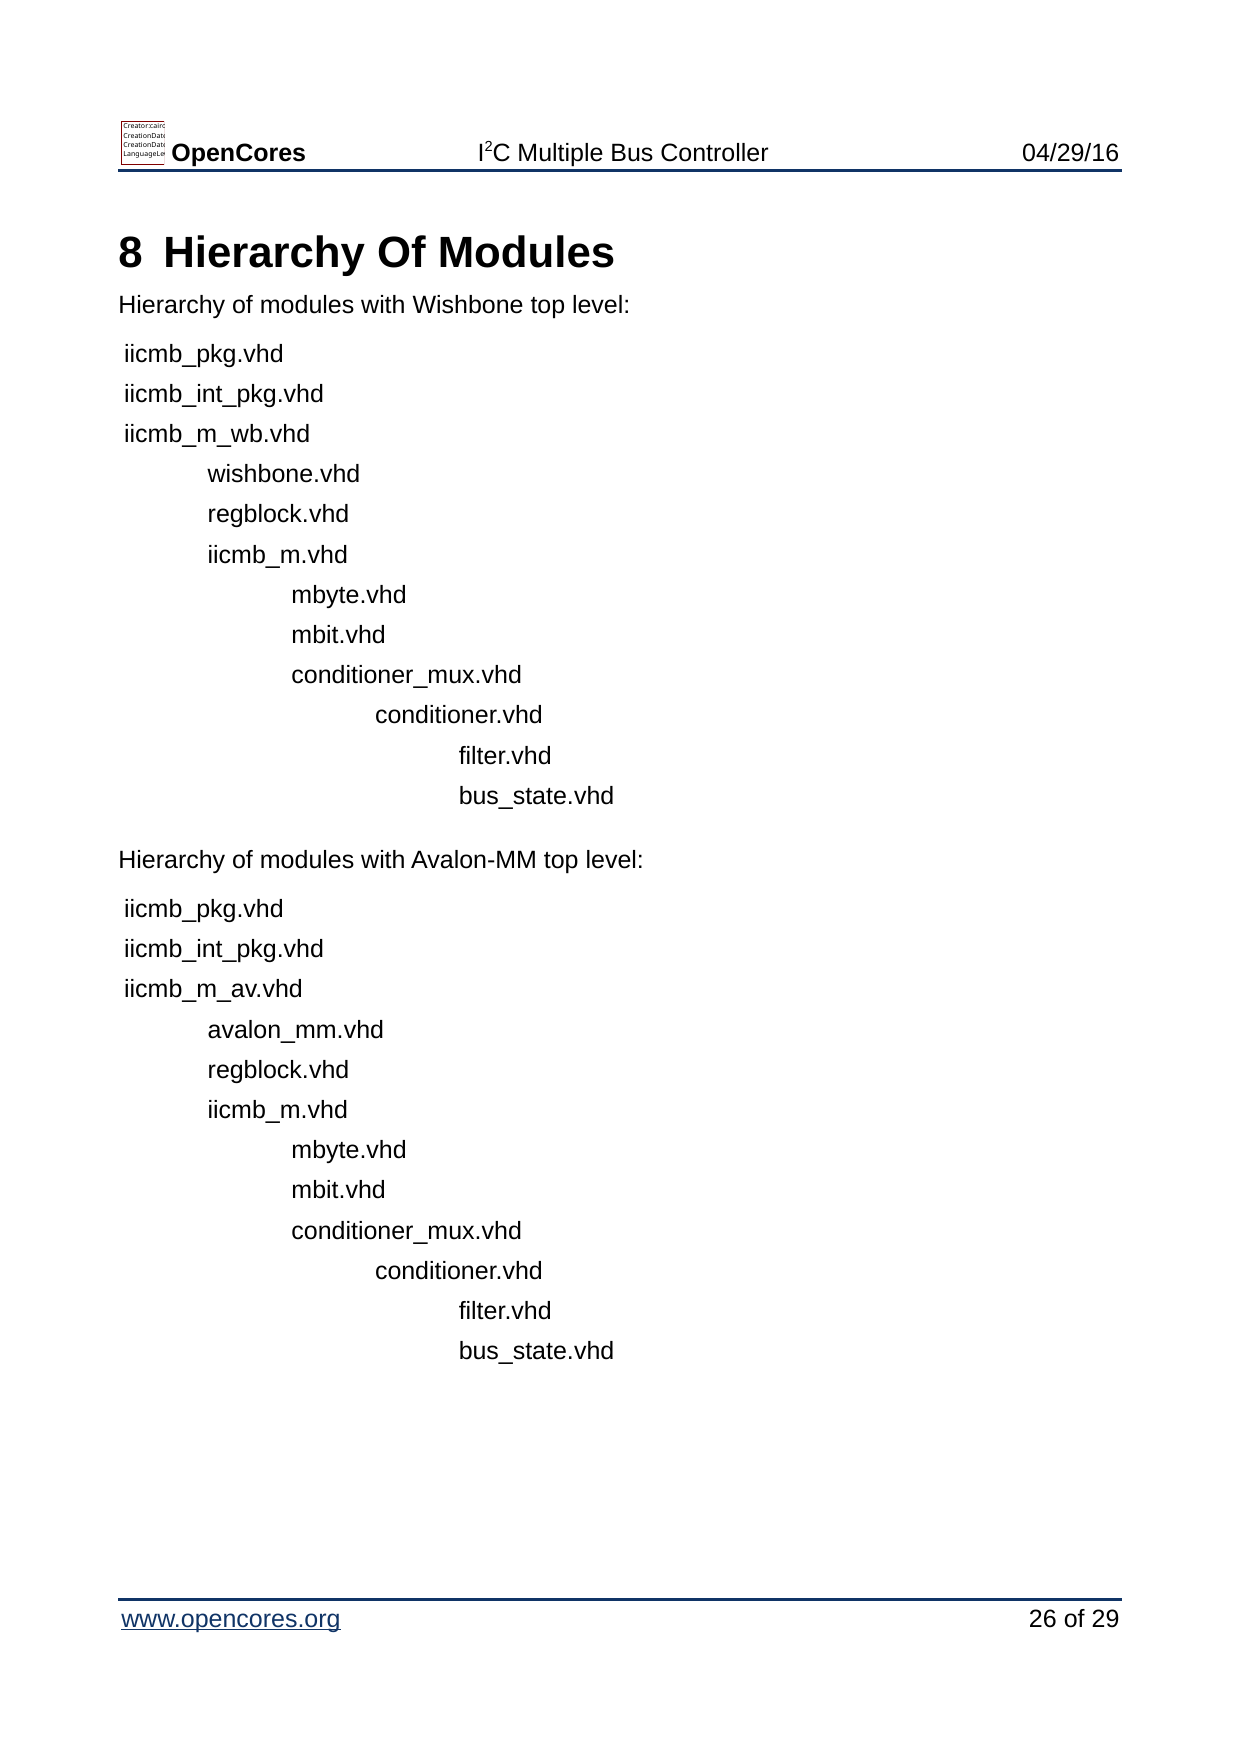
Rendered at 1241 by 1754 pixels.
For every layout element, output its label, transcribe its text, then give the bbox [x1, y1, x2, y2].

table_cell [1038, 1290, 1122, 1331]
table_cell [871, 574, 955, 614]
table_cell [369, 929, 453, 969]
table_cell [788, 574, 871, 614]
text Hierarchy of modules with Wishbone top level: [118, 289, 1122, 318]
table_cell [536, 1089, 620, 1129]
table_header [955, 333, 1038, 373]
table_header [871, 333, 955, 373]
table_cell [118, 1290, 202, 1331]
table_cell [788, 1009, 871, 1049]
table_cell [1038, 775, 1122, 815]
table_cell [955, 1250, 1038, 1290]
table_cell [1038, 1170, 1122, 1210]
table_cell [285, 1331, 369, 1371]
table_cell [1038, 1250, 1122, 1290]
table_cell [620, 1170, 704, 1210]
table_cell [285, 735, 369, 775]
table_cell [536, 534, 620, 574]
table_cell [620, 494, 704, 534]
table_cell [871, 695, 955, 735]
table_cell [202, 574, 285, 614]
table_cell [369, 775, 453, 815]
table_cell [202, 1130, 285, 1170]
table_cell [118, 1130, 202, 1170]
table_cell [871, 1130, 955, 1170]
table_cell [202, 1331, 285, 1371]
subtitle Hierarchy Of Modules [118, 227, 1122, 277]
table_cell [955, 1089, 1038, 1129]
table_cell [955, 1049, 1038, 1089]
table_cell [118, 454, 202, 494]
table_cell [955, 695, 1038, 735]
table_cell [620, 1009, 704, 1049]
table_cell iicmb_m.vhd [202, 534, 453, 574]
table_cell [536, 373, 620, 413]
table_cell [620, 929, 704, 969]
table_header [871, 888, 955, 928]
table_header [1038, 888, 1122, 928]
table_cell [620, 1130, 704, 1170]
table_cell [704, 655, 787, 695]
table_cell [788, 1130, 871, 1170]
table_cell [453, 1009, 536, 1049]
table_cell wishbone.vhd [202, 454, 453, 494]
table_cell iicmb_m_av.vhd [118, 969, 369, 1009]
table_cell [536, 574, 620, 614]
table_cell [285, 1250, 369, 1290]
table_cell [620, 534, 704, 574]
table_cell [704, 969, 787, 1009]
table_cell [788, 1210, 871, 1250]
table_cell [871, 494, 955, 534]
table_cell [704, 1290, 787, 1331]
table_cell [285, 1290, 369, 1331]
table_cell [788, 373, 871, 413]
table_cell [871, 1250, 955, 1290]
table_cell [118, 775, 202, 815]
table_cell [453, 1089, 536, 1129]
table_cell filter.vhd [453, 735, 704, 775]
table_cell bus_state.vhd [453, 775, 704, 815]
table_cell [369, 373, 453, 413]
table_cell [788, 614, 871, 654]
table_cell [118, 614, 202, 654]
table_cell [620, 1250, 704, 1290]
table_cell [620, 373, 704, 413]
table_cell [369, 735, 453, 775]
table_header [453, 888, 536, 928]
table_cell [620, 695, 704, 735]
table_cell [704, 1210, 787, 1250]
table_cell [955, 655, 1038, 695]
table_header [1038, 333, 1122, 373]
table_cell [788, 775, 871, 815]
table_cell conditioner_mux.vhd [285, 655, 536, 695]
table_cell [788, 1089, 871, 1129]
table_cell [704, 735, 787, 775]
table_cell [1038, 614, 1122, 654]
table_cell [285, 695, 369, 735]
table_cell [536, 1130, 620, 1170]
table_header iicmb_pkg.vhd [118, 888, 369, 928]
table_cell [536, 1009, 620, 1049]
table_cell mbyte.vhd [285, 1130, 536, 1170]
table_cell [202, 735, 285, 775]
table_cell [536, 969, 620, 1009]
table_cell [704, 1089, 787, 1129]
table_cell [620, 614, 704, 654]
table_cell [118, 1089, 202, 1129]
table_cell [536, 929, 620, 969]
table_cell [1038, 1009, 1122, 1049]
table_cell [704, 695, 787, 735]
table_cell [536, 494, 620, 534]
table_cell [788, 1049, 871, 1089]
table_cell [202, 614, 285, 654]
table_cell [955, 775, 1038, 815]
table_cell [955, 373, 1038, 413]
table_header [453, 333, 536, 373]
table_header [704, 888, 787, 928]
table_cell [955, 969, 1038, 1009]
table_cell [955, 614, 1038, 654]
table_cell [453, 929, 536, 969]
table_cell [871, 1089, 955, 1129]
table_cell [704, 454, 787, 494]
table_cell [955, 1009, 1038, 1049]
table_cell [704, 1009, 787, 1049]
table_cell [788, 1331, 871, 1371]
table_cell conditioner_mux.vhd [285, 1210, 536, 1250]
table_cell [871, 1049, 955, 1089]
table_header [369, 333, 453, 373]
table_cell [1038, 1331, 1122, 1371]
table_cell [620, 413, 704, 453]
table_cell [453, 494, 536, 534]
table_cell [118, 494, 202, 534]
table_header iicmb_pkg.vhd [118, 333, 369, 373]
table_cell [871, 735, 955, 775]
table_cell [704, 929, 787, 969]
table_cell [202, 695, 285, 735]
table_cell [704, 373, 787, 413]
table_cell [118, 735, 202, 775]
table_cell [704, 1170, 787, 1210]
table_cell [871, 655, 955, 695]
table_cell [955, 1130, 1038, 1170]
table_cell [704, 1250, 787, 1290]
table_cell [536, 1210, 620, 1250]
table_cell [620, 574, 704, 614]
table_cell [536, 413, 620, 453]
table_cell [955, 413, 1038, 453]
table_cell [118, 574, 202, 614]
table_cell [788, 969, 871, 1009]
table_header [788, 333, 871, 373]
table_cell [788, 1170, 871, 1210]
table_cell iicmb_m.vhd [202, 1089, 453, 1129]
table_cell [202, 775, 285, 815]
table_cell [871, 454, 955, 494]
table_cell [788, 494, 871, 534]
table_cell [118, 1049, 202, 1089]
table_header [620, 333, 704, 373]
table_cell [704, 1130, 787, 1170]
table_header [620, 888, 704, 928]
table_cell [704, 614, 787, 654]
table_cell [788, 735, 871, 775]
table_cell [1038, 1089, 1122, 1129]
table_cell [620, 1049, 704, 1089]
table_cell [788, 413, 871, 453]
table_cell regblock.vhd [202, 1049, 453, 1089]
table_cell [453, 1049, 536, 1089]
table_cell [788, 655, 871, 695]
table_cell [871, 373, 955, 413]
table_cell [453, 454, 536, 494]
table_cell [955, 1331, 1038, 1371]
table_cell [1038, 695, 1122, 735]
table_cell [955, 929, 1038, 969]
table_cell [1038, 494, 1122, 534]
table_cell [118, 1250, 202, 1290]
table_cell [453, 534, 536, 574]
table_cell [369, 1290, 453, 1331]
table_cell [871, 614, 955, 654]
table_cell [1038, 373, 1122, 413]
table_cell iicmb_int_pkg.vhd [118, 929, 369, 969]
table_cell [202, 655, 285, 695]
table_cell [871, 1331, 955, 1371]
table_cell [871, 413, 955, 453]
table_cell [871, 1210, 955, 1250]
table_cell [1038, 735, 1122, 775]
table_cell [1038, 574, 1122, 614]
table_header [536, 333, 620, 373]
table_cell mbit.vhd [285, 614, 536, 654]
table_header [536, 888, 620, 928]
table_cell [620, 655, 704, 695]
table_cell [369, 969, 453, 1009]
table_header [955, 888, 1038, 928]
table_cell [955, 1290, 1038, 1331]
table_cell [202, 1170, 285, 1210]
table_cell [453, 373, 536, 413]
table_cell [1038, 1049, 1122, 1089]
table_cell regblock.vhd [202, 494, 453, 534]
table_cell [453, 413, 536, 453]
table_cell [369, 1331, 453, 1371]
table_cell [704, 494, 787, 534]
table_cell [704, 775, 787, 815]
table_cell [955, 454, 1038, 494]
table_cell [202, 1250, 285, 1290]
table_cell [369, 413, 453, 453]
table_cell [453, 969, 536, 1009]
table_header [704, 333, 787, 373]
table_cell filter.vhd [453, 1290, 704, 1331]
table_cell [871, 929, 955, 969]
table_cell mbit.vhd [285, 1170, 536, 1210]
table_cell [536, 1049, 620, 1089]
table_cell iicmb_m_wb.vhd [118, 413, 369, 453]
table_cell [788, 929, 871, 969]
table_cell [118, 655, 202, 695]
table_cell [704, 1049, 787, 1089]
table_cell [620, 454, 704, 494]
table_cell [788, 695, 871, 735]
table_cell [871, 1290, 955, 1331]
table_cell [1038, 454, 1122, 494]
table_cell [202, 1210, 285, 1250]
table_cell [955, 735, 1038, 775]
table_cell [536, 1170, 620, 1210]
table_cell [704, 534, 787, 574]
table_cell [1038, 929, 1122, 969]
table_cell mbyte.vhd [285, 574, 536, 614]
table_cell [285, 775, 369, 815]
table_cell [1038, 413, 1122, 453]
table_cell [1038, 655, 1122, 695]
table_cell [704, 413, 787, 453]
table_cell [871, 534, 955, 574]
table_cell [704, 574, 787, 614]
text Hierarchy of modules with Avalon-MM top level: [118, 845, 1122, 874]
table_cell [620, 1210, 704, 1250]
table_cell [788, 454, 871, 494]
table_cell [118, 1170, 202, 1210]
table_cell [118, 695, 202, 735]
table_cell bus_state.vhd [453, 1331, 704, 1371]
table_cell [118, 534, 202, 574]
table_cell [871, 1170, 955, 1210]
table_cell [788, 1290, 871, 1331]
table_cell [118, 1009, 202, 1049]
table_cell [620, 969, 704, 1009]
table_cell conditioner.vhd [369, 1250, 620, 1290]
table_cell [536, 454, 620, 494]
table_cell [202, 1290, 285, 1331]
table_cell [788, 1250, 871, 1290]
table_cell [536, 614, 620, 654]
table_cell [536, 655, 620, 695]
table_cell [871, 1009, 955, 1049]
table_cell iicmb_int_pkg.vhd [118, 373, 369, 413]
table_cell [955, 494, 1038, 534]
table_cell [1038, 534, 1122, 574]
table_cell [955, 534, 1038, 574]
table_cell [788, 534, 871, 574]
table_cell [955, 574, 1038, 614]
table_cell [118, 1210, 202, 1250]
table_header [369, 888, 453, 928]
table_cell avalon_mm.vhd [202, 1009, 453, 1049]
table_cell conditioner.vhd [369, 695, 620, 735]
table_header [788, 888, 871, 928]
table_cell [871, 775, 955, 815]
table_cell [1038, 969, 1122, 1009]
table_cell [620, 1089, 704, 1129]
table_cell [704, 1331, 787, 1371]
table_cell [955, 1170, 1038, 1210]
table_cell [871, 969, 955, 1009]
table_cell [118, 1331, 202, 1371]
table_cell [1038, 1130, 1122, 1170]
table_cell [1038, 1210, 1122, 1250]
table_cell [955, 1210, 1038, 1250]
